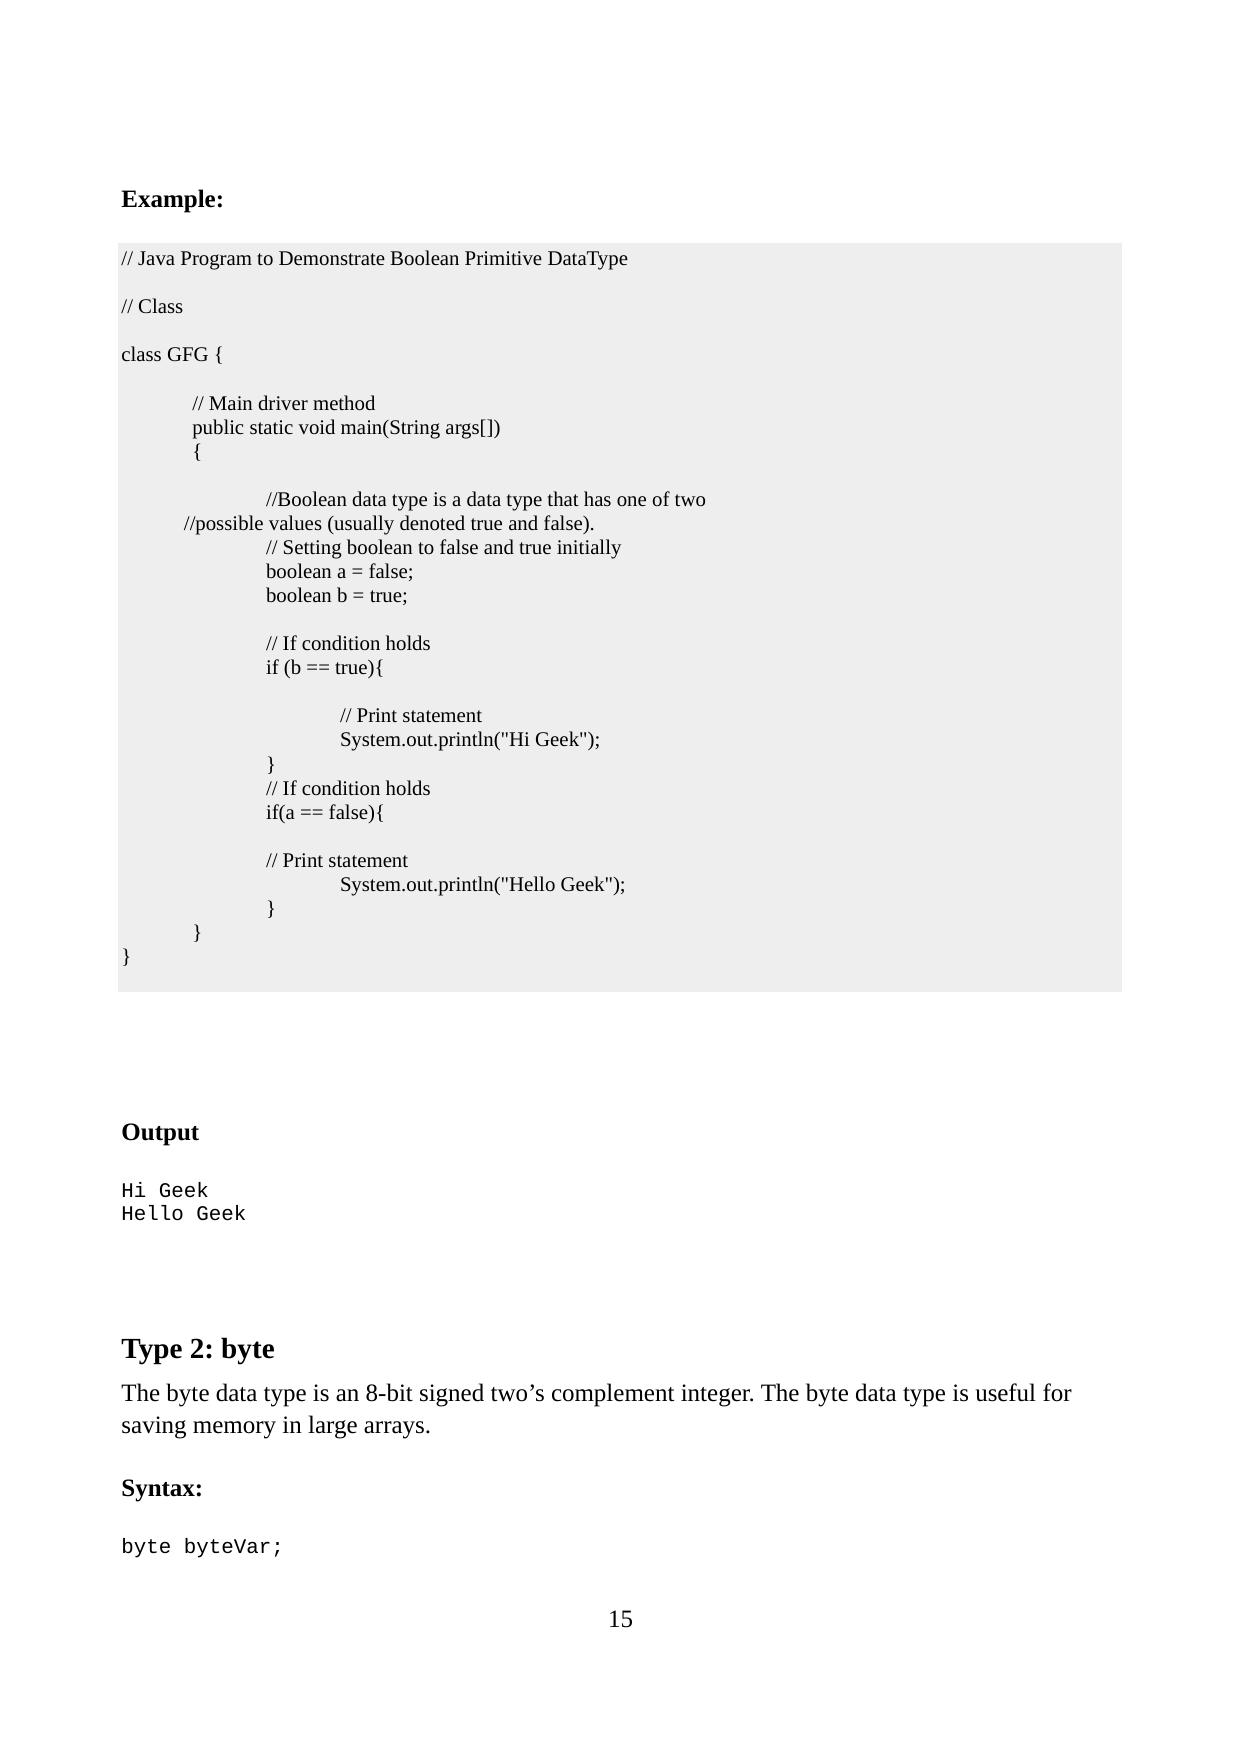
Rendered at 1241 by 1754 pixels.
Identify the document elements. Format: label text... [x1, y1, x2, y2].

text Hello Geek [118, 1203, 1122, 1227]
text // Class [118, 294, 1122, 318]
text //possible values (usually denoted true and false). [118, 511, 1122, 535]
text // If condition holds [118, 631, 1122, 655]
text // If condition holds [118, 776, 1122, 799]
text //Boolean data type is a data type that has one of two [118, 487, 1122, 511]
text // Java Program to Demonstrate Boolean Primitive DataType [118, 243, 1122, 270]
text boolean a = false; [118, 559, 1122, 583]
text { [118, 439, 1122, 463]
text boolean b = true; [118, 583, 1122, 607]
text byte byteVar; [118, 1533, 1122, 1559]
text } [118, 920, 1122, 944]
text class GFG { [118, 342, 1122, 366]
text System.out.println("Hello Geek"); [118, 872, 1122, 896]
text } [118, 944, 1122, 968]
text // Print statement [118, 703, 1122, 727]
text } [118, 751, 1122, 776]
subtitle Type 2: byte [118, 1328, 1122, 1365]
text The byte data type is an 8-bit signed two’s complement integer. The byte data type is useful for saving memory in large arrays. [118, 1374, 1122, 1439]
text Syntax: [118, 1470, 1122, 1502]
text if (b == true){ [118, 655, 1122, 679]
text // Print statement [118, 848, 1122, 872]
text public static void main(String args[]) [118, 414, 1122, 439]
text Output [118, 1114, 1122, 1146]
text // Main driver method [118, 391, 1122, 414]
text Hi Geek [118, 1177, 1122, 1203]
text } [118, 896, 1122, 920]
text // Setting boolean to false and true initially [118, 535, 1122, 559]
text System.out.println("Hi Geek"); [118, 727, 1122, 751]
text Example: [118, 181, 1122, 212]
text if(a == false){ [118, 799, 1122, 824]
